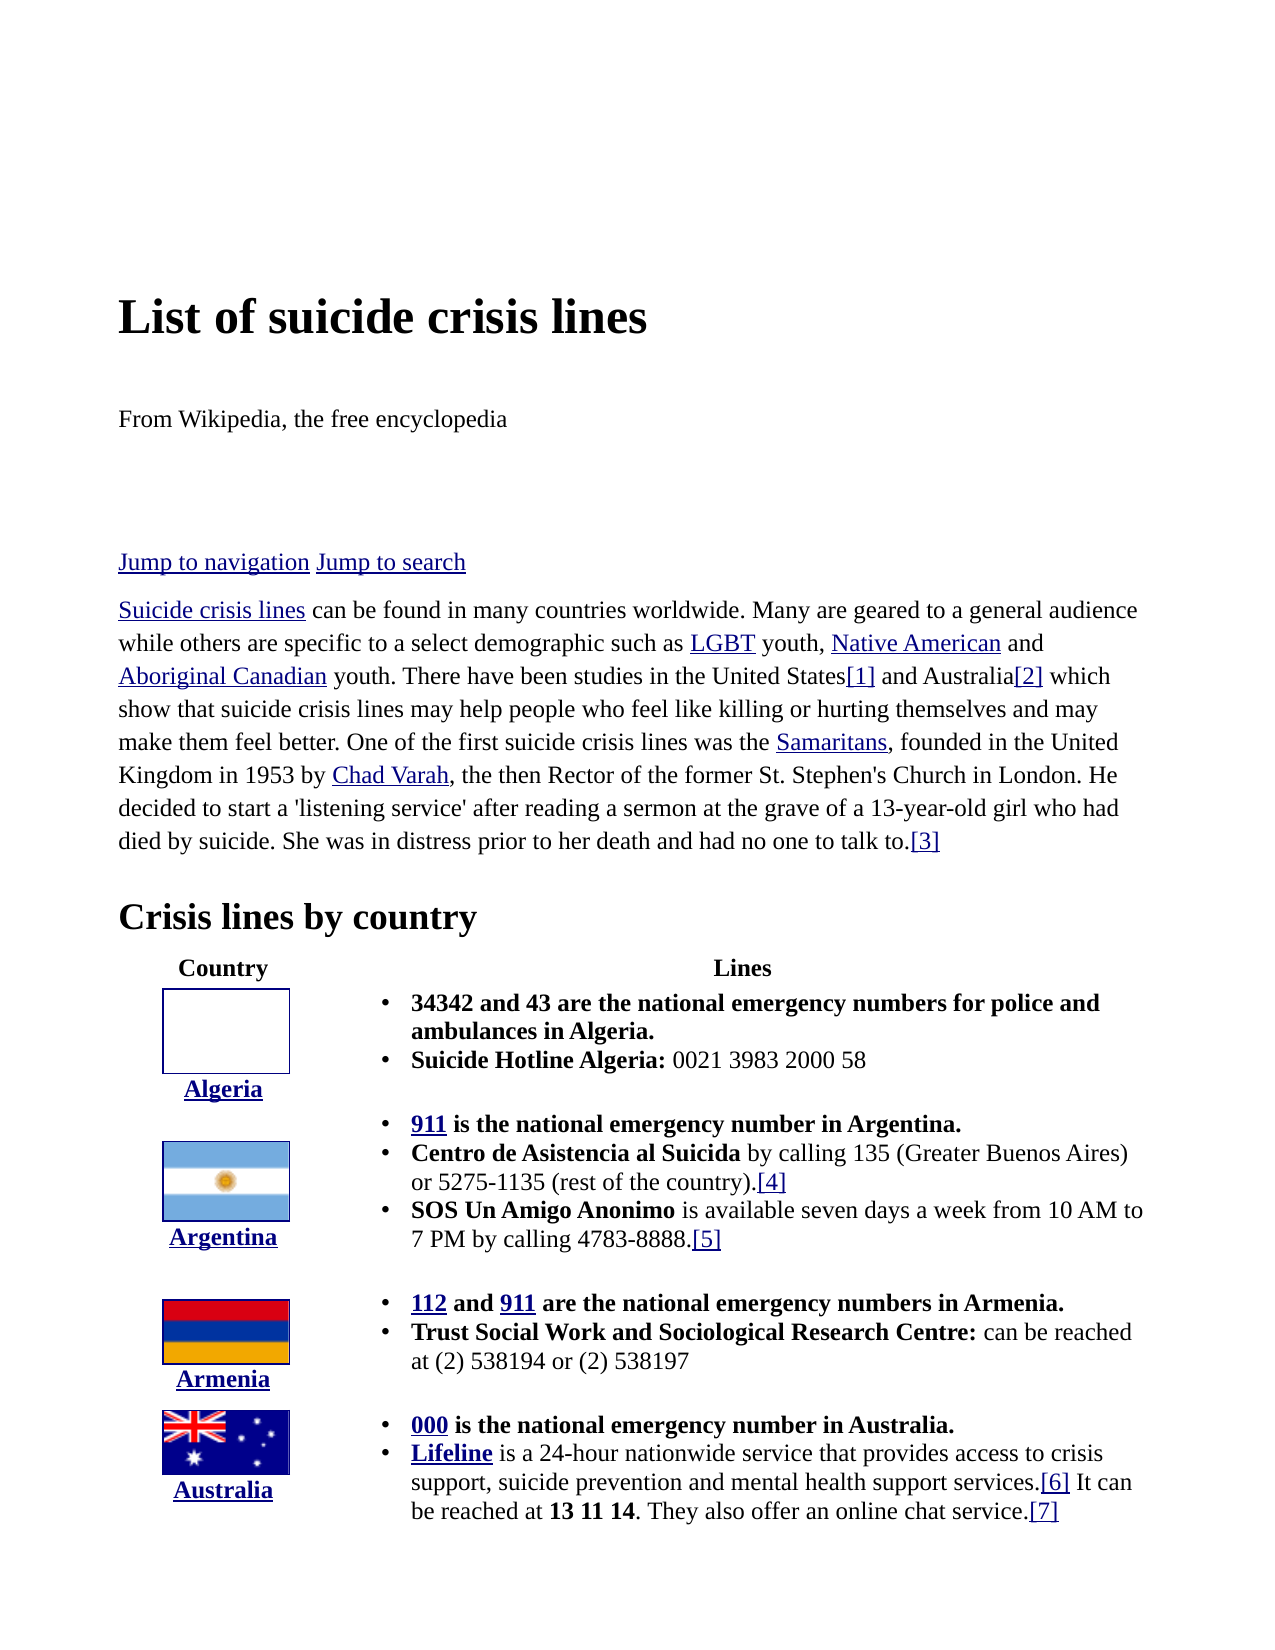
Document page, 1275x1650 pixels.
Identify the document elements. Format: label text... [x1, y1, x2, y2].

table_cell 112 and 911 are the national emergency numbers in Armenia. Trust Social Work and Sociological Research Centre: can be reached at (2) 538194 or (2) 538197 [334, 1285, 1157, 1407]
text From Wikipedia, the free encyclopedia [118, 404, 1157, 433]
table_cell Armenia [118, 1285, 334, 1407]
table_cell 000 is the national emergency number in Australia. Lifeline is a 24-hour nationwide service that provides access to crisis support, suicide prevention and mental health support services.[6] It can be reached at 13 11 14. They also offer an online chat service.[7] Kids Helpline is a 24-hour nationwide service that provides access to crisis support, suicide prevention and counselling services for Australians aged 5–25. It can be reached at 1800 55 1800. In addition the Kids Helpline does also provide online chat services.[8] Beyond Blue provides nationwide information and support regarding anxiety, depression, and suicide. It has a helpline which can be reached by calling 1300 22 4636. The helpline is available 24 hours a day, 7 days a week. In addition, the organisation also provides online chat from 15-24.[9] [334, 1407, 1157, 1528]
table_header Country [118, 950, 334, 985]
table_cell Algeria [118, 985, 334, 1106]
text Suicide crisis lines can be found in many countries worldwide. Many are geared to a general audience while others are specific to a select demographic such as LGBT youth, Native American and Aboriginal Canadian youth. There have been studies in the United States[1] and Australia[2] which show that suicide crisis lines may help people who feel like killing or hurting themselves and may make them feel better. One of the first suicide crisis lines was the Samaritans, founded in the United Kingdom in 1953 by Chad Varah, the then Rector of the former St. Stephen's Church in London. He decided to start a 'listening service' after reading a sermon at the grave of a 13-year-old girl who had died by suicide. She was in distress prior to her death and had no one to talk to.[3] [118, 595, 1157, 855]
table_cell Australia [118, 1407, 334, 1528]
table_cell 911 is the national emergency number in Argentina. Centro de Asistencia al Suicida by calling 135 (Greater Buenos Aires) or 5275-1135 (rest of the country).[4] SOS Un Amigo Anonimo is available seven days a week from 10 AM to 7 PM by calling 4783-8888.[5] [334, 1106, 1157, 1285]
picture [164, 1301, 289, 1363]
picture [164, 1142, 289, 1220]
text Jump to navigation Jump to search [118, 547, 1157, 576]
subtitle List of suicide crisis lines [118, 287, 1157, 344]
subtitle Crisis lines by country [118, 894, 1157, 938]
table_cell 34342 and 43 are the national emergency numbers for police and ambulances in Algeria. Suicide Hotline Algeria: 0021 3983 2000 58 [334, 985, 1157, 1106]
picture [164, 1411, 289, 1474]
table_cell Argentina [118, 1106, 334, 1285]
table_header Lines [334, 950, 1157, 985]
